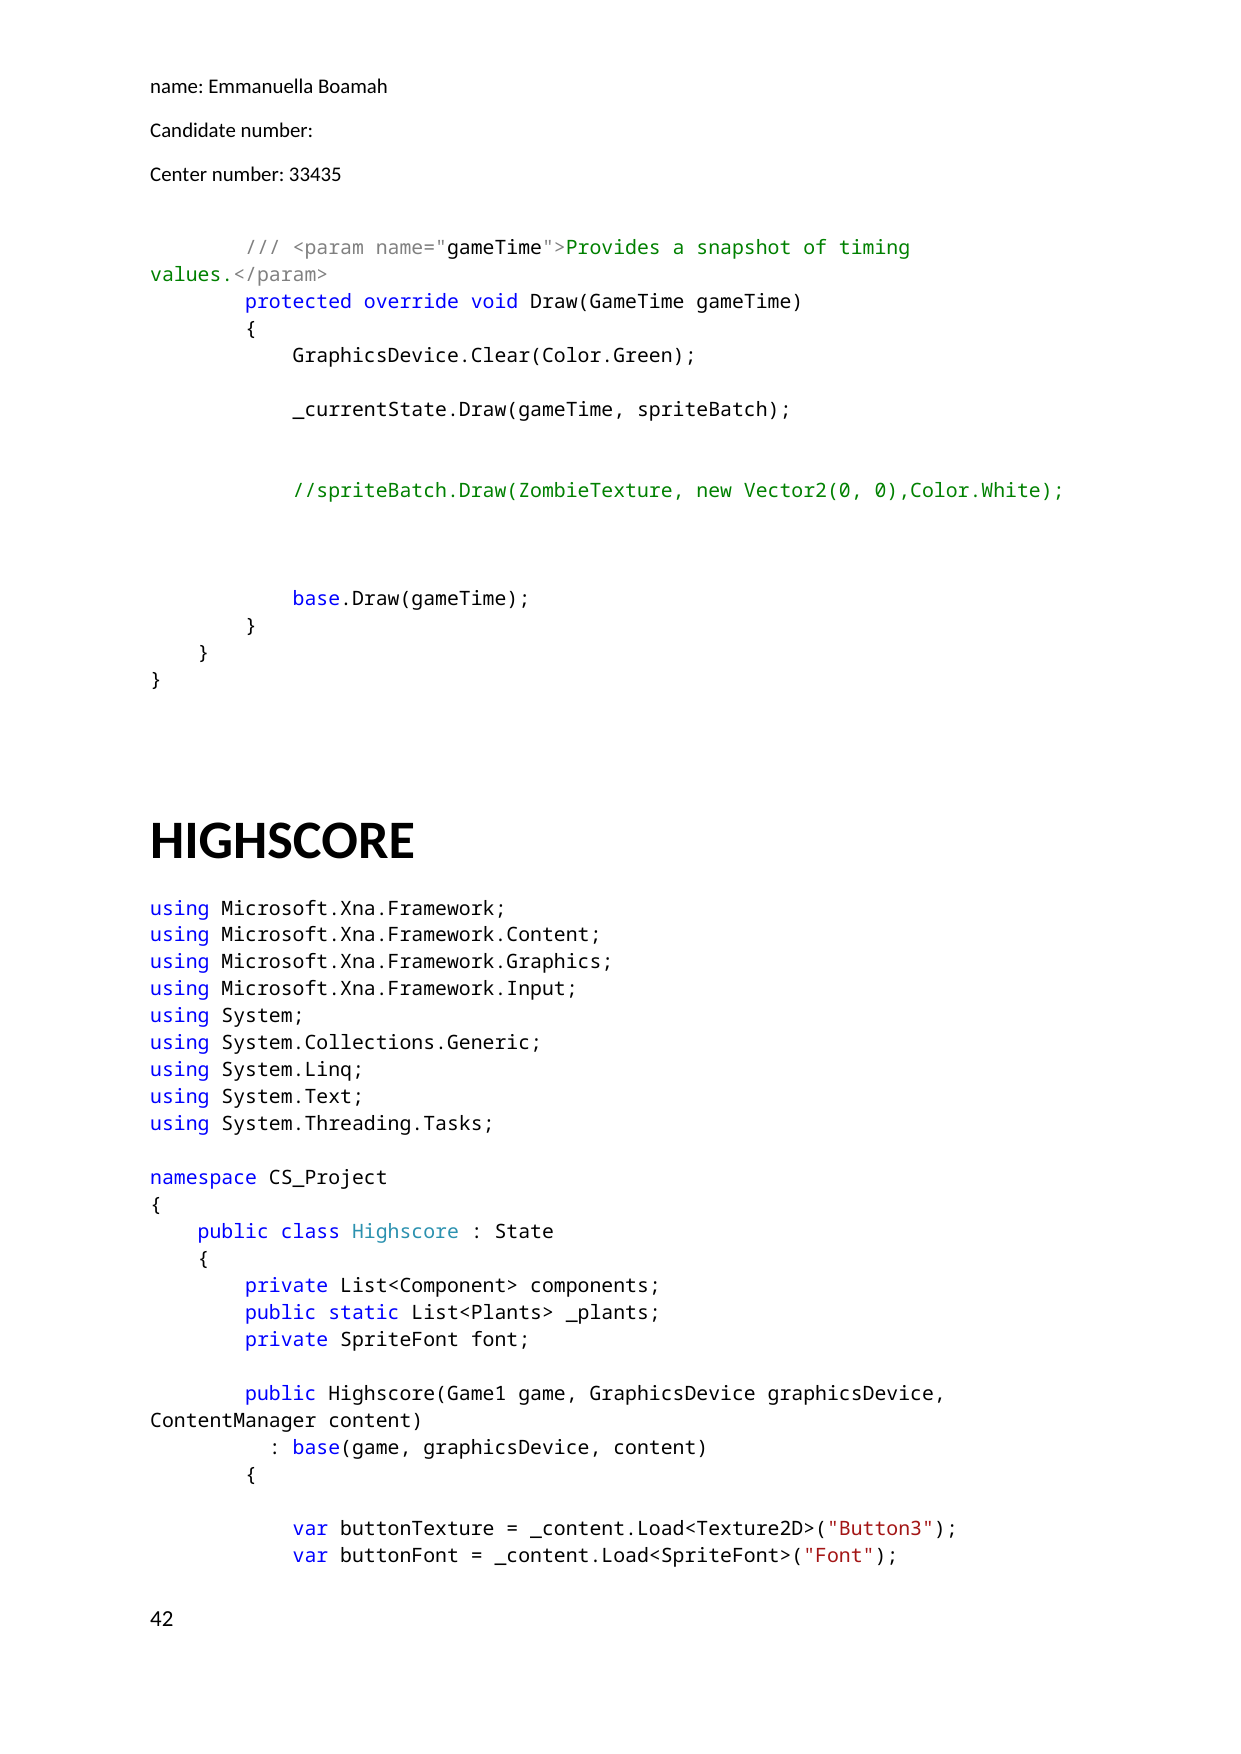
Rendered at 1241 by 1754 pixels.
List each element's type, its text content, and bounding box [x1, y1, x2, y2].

text /// <param name="gameTime">Provides a snapshot of timing values.</param> [150, 233, 1090, 287]
text private SpriteFont font; [150, 1325, 1090, 1352]
text { [150, 314, 1090, 341]
text using System.Text; [150, 1083, 1090, 1109]
text } [150, 638, 1090, 665]
text using Microsoft.Xna.Framework.Content; [150, 921, 1090, 948]
text //spriteBatch.Draw(ZombieTexture, new Vector2(0, 0),Color.White); [150, 476, 1090, 503]
text var buttonTexture = _content.Load<Texture2D>("Button3"); [150, 1514, 1090, 1541]
text using System.Linq; [150, 1056, 1090, 1083]
text _currentState.Draw(gameTime, spriteBatch); [150, 395, 1090, 422]
text public class Highscore : State [150, 1217, 1090, 1244]
text private List<Component> components; [150, 1271, 1090, 1298]
text { [150, 1460, 1090, 1487]
text base.Draw(gameTime); [150, 584, 1090, 611]
text : base(game, graphicsDevice, content) [150, 1433, 1090, 1460]
text GraphicsDevice.Clear(Color.Green); [150, 341, 1090, 368]
text } [150, 665, 1090, 692]
text using System; [150, 1002, 1090, 1029]
text { [150, 1191, 1090, 1217]
text using System.Threading.Tasks; [150, 1109, 1090, 1137]
text protected override void Draw(GameTime gameTime) [150, 287, 1090, 314]
text using Microsoft.Xna.Framework.Graphics; [150, 948, 1090, 975]
text public static List<Plants> _plants; [150, 1298, 1090, 1325]
text HIGHSCORE [150, 806, 1090, 872]
text using System.Collections.Generic; [150, 1029, 1090, 1056]
text } [150, 611, 1090, 638]
text var buttonFont = _content.Load<SpriteFont>("Font"); [150, 1541, 1090, 1568]
text namespace CS_Project [150, 1163, 1090, 1191]
text using Microsoft.Xna.Framework.Input; [150, 975, 1090, 1002]
text using Microsoft.Xna.Framework; [150, 894, 1090, 921]
text public Highscore(Game1 game, GraphicsDevice graphicsDevice, ContentManager content) [150, 1379, 1090, 1433]
text { [150, 1244, 1090, 1271]
